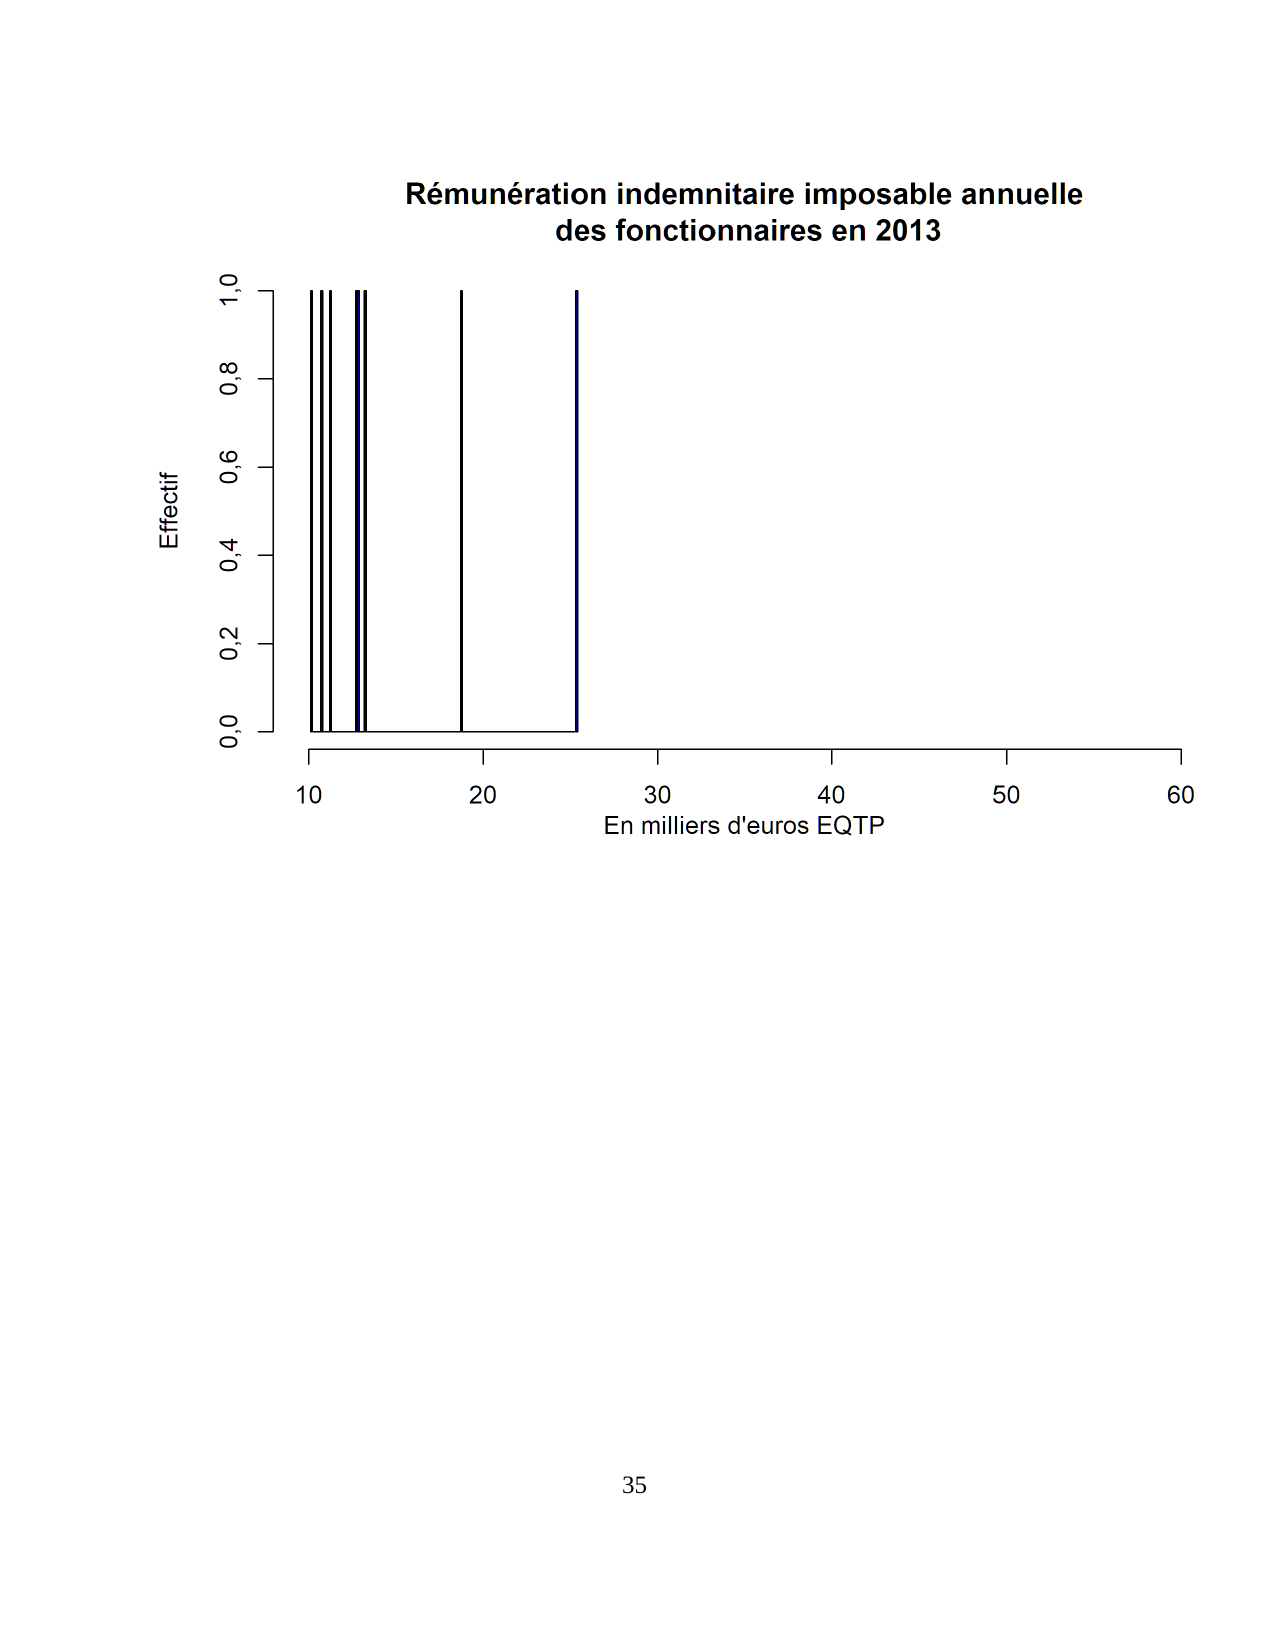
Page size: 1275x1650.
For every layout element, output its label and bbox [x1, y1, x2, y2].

picture [150, 150, 1275, 903]
